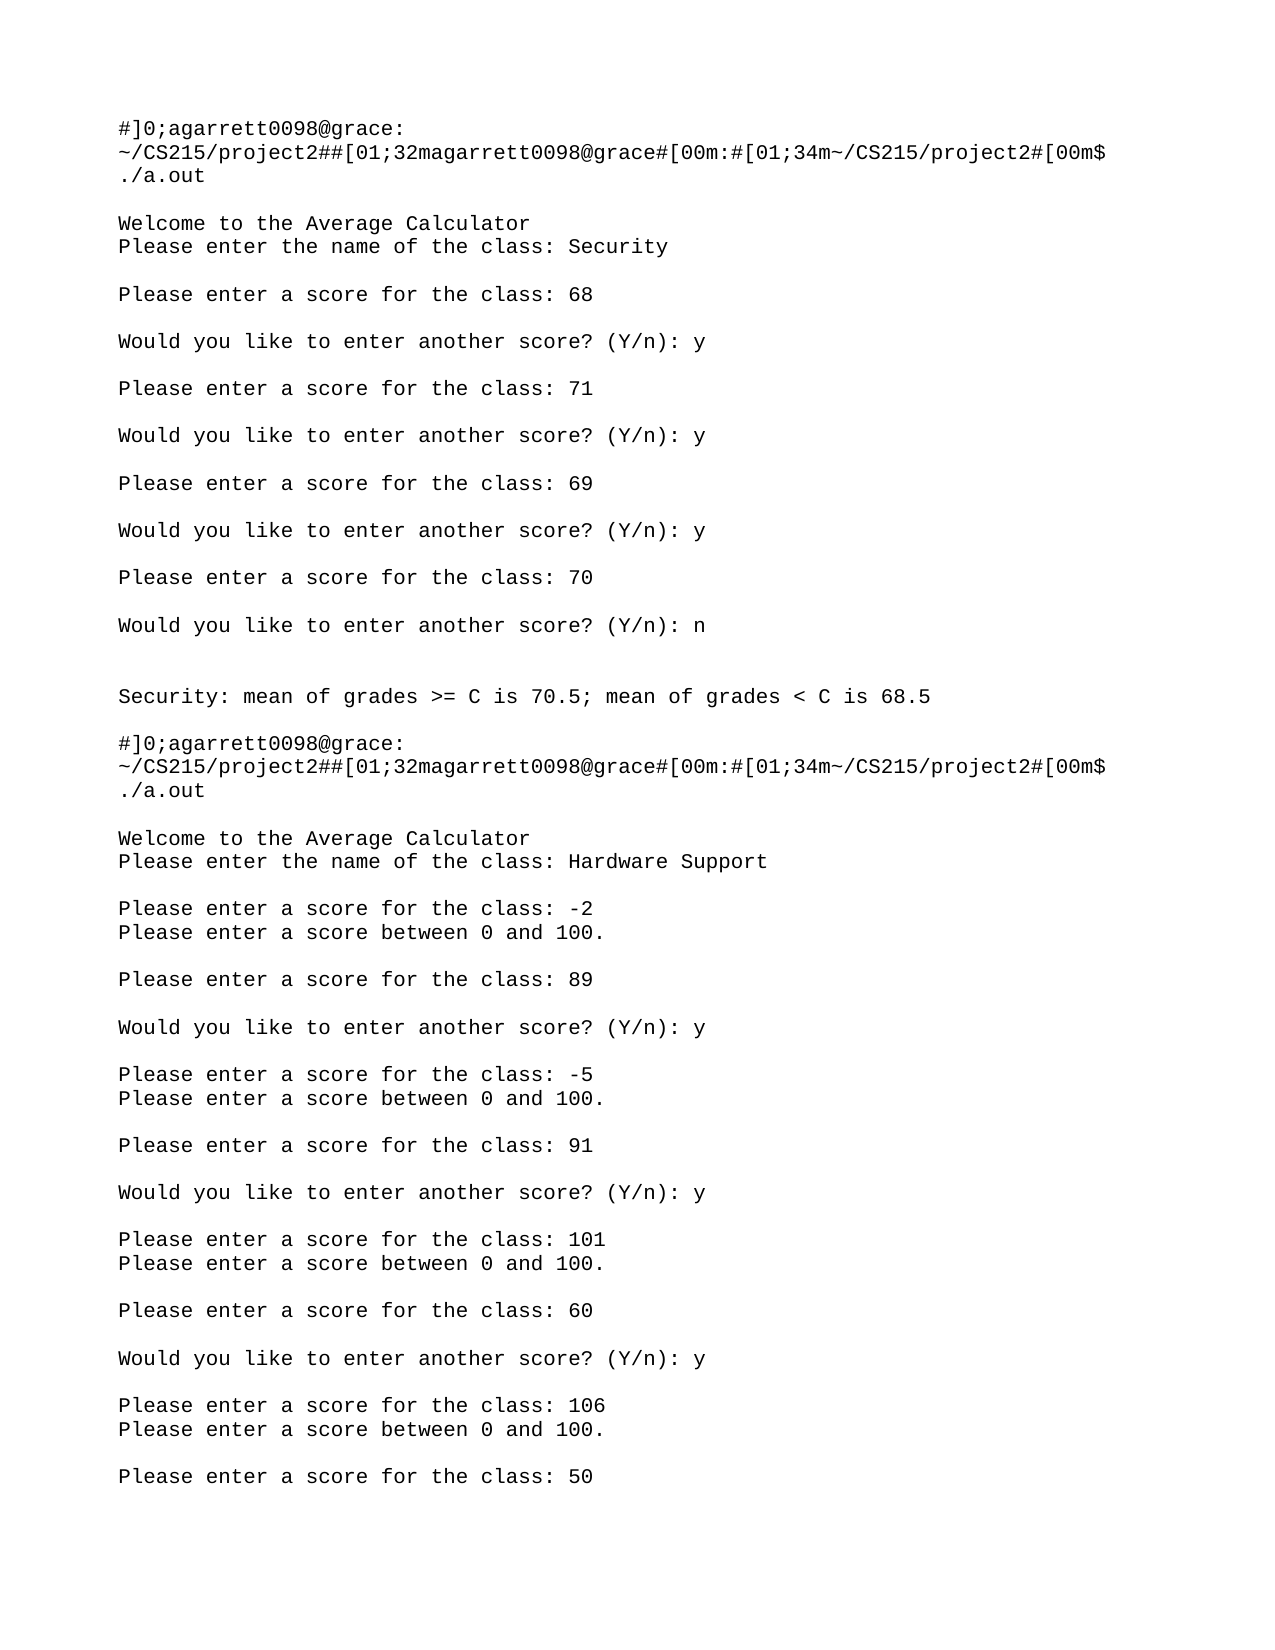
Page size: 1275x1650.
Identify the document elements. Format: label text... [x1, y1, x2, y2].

text Would you like to enter another score? (Y/n): y [118, 1017, 1157, 1040]
text Please enter a score for the class: -2 [118, 898, 1157, 922]
text Would you like to enter another score? (Y/n): y [118, 426, 1157, 449]
text Would you like to enter another score? (Y/n): y [118, 1348, 1157, 1371]
text Please enter a score for the class: 50 [118, 1466, 1157, 1489]
text Please enter a score between 0 and 100. [118, 1419, 1157, 1442]
text Security: mean of grades >= C is 70.5; mean of grades < C is 68.5 [118, 686, 1157, 709]
text Please enter a score for the class: 106 [118, 1395, 1157, 1419]
text Please enter a score for the class: 101 [118, 1229, 1157, 1253]
text Please enter a score for the class: 69 [118, 473, 1157, 496]
text Would you like to enter another score? (Y/n): y [118, 1182, 1157, 1206]
text Please enter a score between 0 and 100. [118, 1088, 1157, 1111]
text Please enter a score for the class: 89 [118, 969, 1157, 993]
text Please enter a score for the class: 91 [118, 1135, 1157, 1158]
text Please enter a score between 0 and 100. [118, 1253, 1157, 1277]
text Would you like to enter another score? (Y/n): y [118, 520, 1157, 544]
text Please enter a score for the class: 60 [118, 1300, 1157, 1324]
text Would you like to enter another score? (Y/n): n [118, 615, 1157, 638]
text Welcome to the Average Calculator [118, 213, 1157, 236]
text Would you like to enter another score? (Y/n): y [118, 331, 1157, 354]
text Please enter a score for the class: 70 [118, 567, 1157, 591]
text #]0;agarrett0098@grace: ~/CS215/project2##[01;32magarrett0098@grace#[00m:#[01;34m~/CS215/project2#[00m$ ./a.out [118, 733, 1157, 804]
text Please enter a score between 0 and 100. [118, 922, 1157, 946]
text Please enter a score for the class: 68 [118, 284, 1157, 307]
text Please enter the name of the class: Security [118, 236, 1157, 260]
text Please enter a score for the class: -5 [118, 1064, 1157, 1088]
text Please enter a score for the class: 71 [118, 378, 1157, 402]
text Welcome to the Average Calculator [118, 827, 1157, 851]
text #]0;agarrett0098@grace: ~/CS215/project2##[01;32magarrett0098@grace#[00m:#[01;34m~/CS215/project2#[00m$ ./a.out [118, 118, 1157, 189]
text Please enter the name of the class: Hardware Support [118, 851, 1157, 875]
